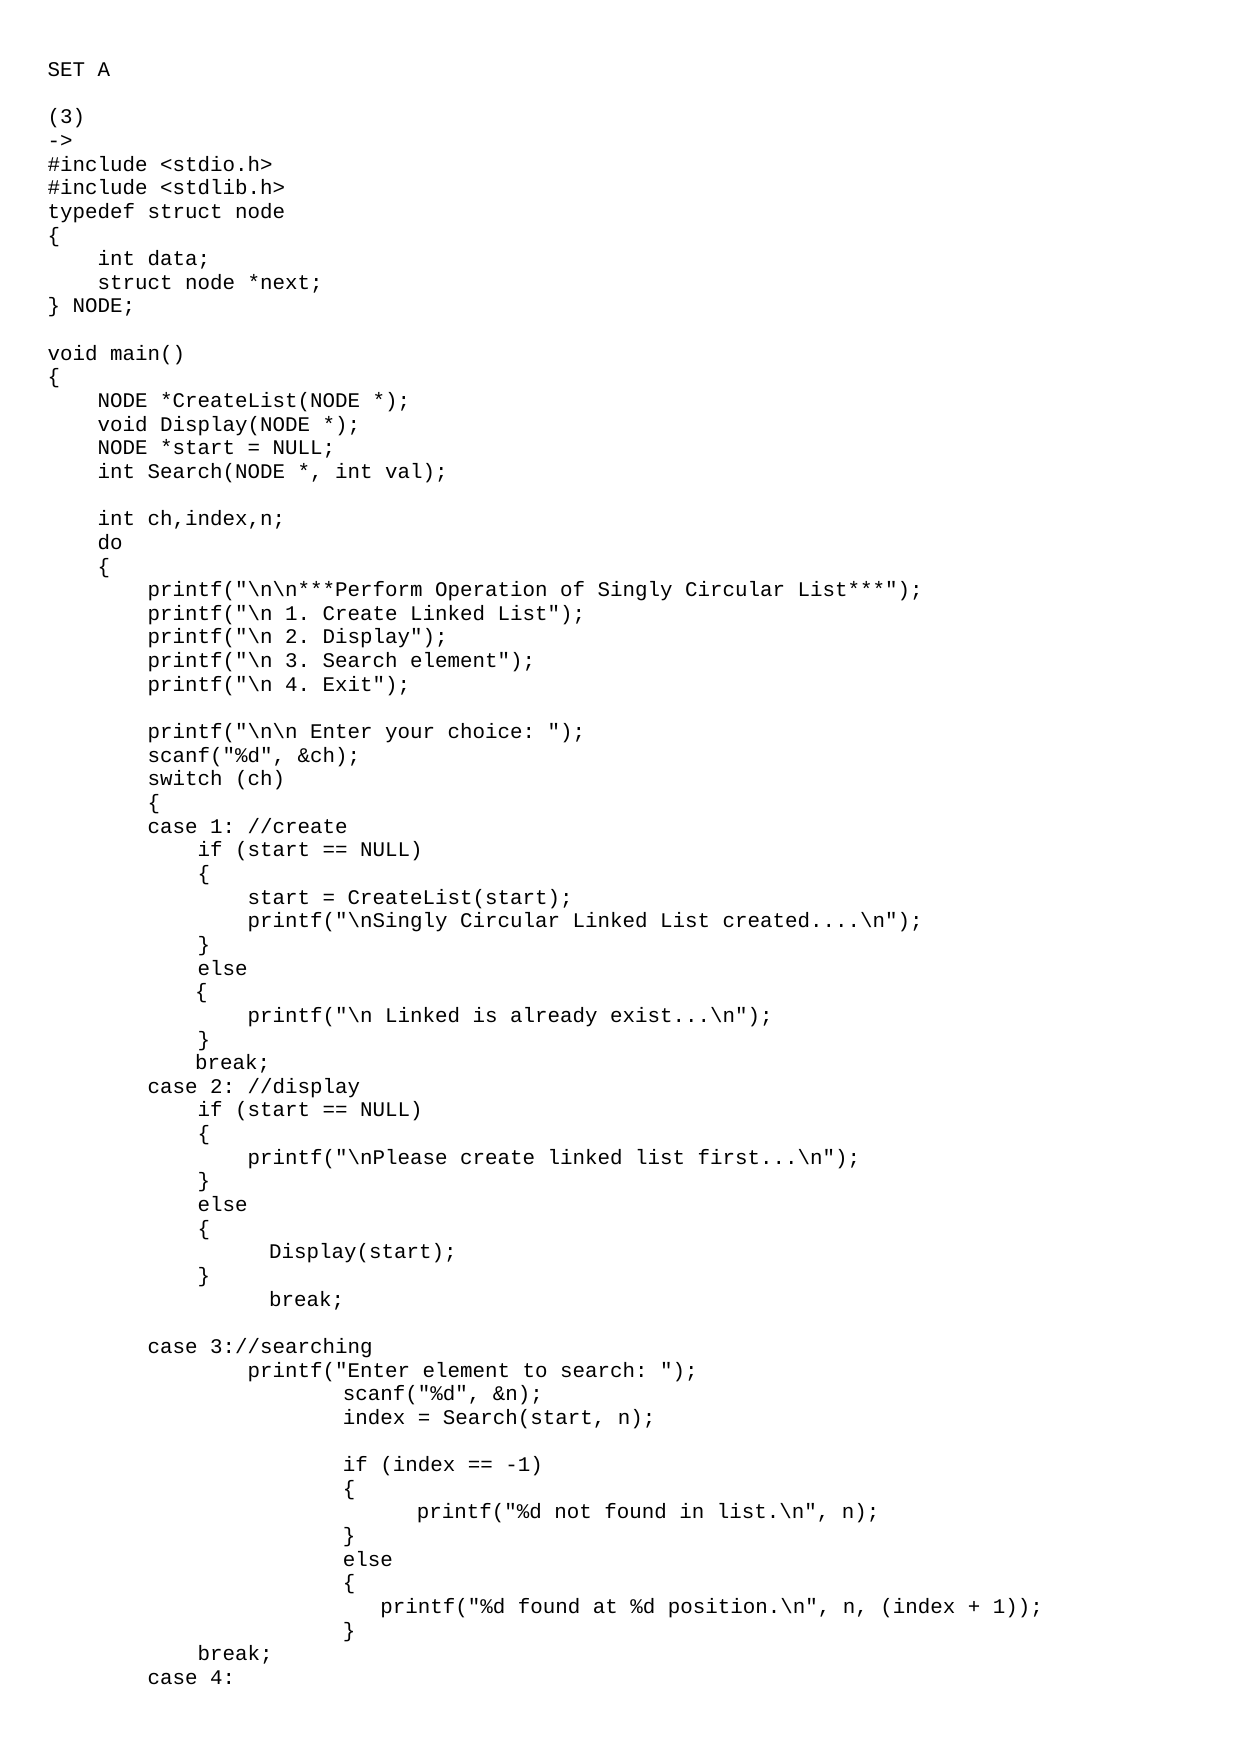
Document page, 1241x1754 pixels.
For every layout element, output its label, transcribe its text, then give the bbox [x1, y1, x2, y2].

text { [47, 1123, 1193, 1147]
text case 4: [47, 1667, 1193, 1691]
text start = CreateList(start); [47, 887, 1193, 910]
text Display(start); [47, 1241, 1193, 1265]
text } [47, 1525, 1193, 1549]
text if (start == NULL) [47, 839, 1193, 863]
text case 3://searching [47, 1336, 1193, 1359]
text printf("%d not found in list.\n", n); [47, 1501, 1193, 1525]
text NODE *start = NULL; [47, 437, 1193, 461]
text #include <stdio.h> [47, 154, 1193, 177]
text scanf("%d", &ch); [47, 745, 1193, 768]
text } [47, 1620, 1193, 1643]
text printf("\n 1. Create Linked List"); [47, 603, 1193, 627]
text printf("\n\n***Perform Operation of Singly Circular List***"); [47, 579, 1193, 603]
text { [47, 366, 1193, 390]
text else [47, 1549, 1193, 1572]
text scanf("%d", &n); [47, 1383, 1193, 1407]
text if (start == NULL) [47, 1099, 1193, 1123]
text { [47, 1572, 1193, 1596]
text printf("Enter element to search: "); [47, 1359, 1193, 1383]
text else [47, 1194, 1193, 1218]
text } [47, 1170, 1193, 1194]
text { [47, 863, 1193, 887]
text (3) [47, 106, 1193, 130]
text } [47, 1028, 1193, 1052]
text case 2: //display [47, 1076, 1193, 1099]
text printf("\n 4. Exit"); [47, 674, 1193, 697]
text void Display(NODE *); [47, 414, 1193, 437]
text -> [47, 130, 1193, 154]
text NODE *CreateList(NODE *); [47, 390, 1193, 414]
text index = Search(start, n); [47, 1407, 1193, 1431]
text { [47, 1478, 1193, 1501]
text do [47, 532, 1193, 556]
text } [47, 934, 1193, 958]
text printf("\nSingly Circular Linked List created....\n"); [47, 910, 1193, 934]
text { [47, 792, 1193, 816]
text { [47, 556, 1193, 579]
text printf("\n\n Enter your choice: "); [47, 721, 1193, 745]
text printf("\n Linked is already exist...\n"); [47, 1005, 1193, 1028]
text printf("\n 3. Search element"); [47, 650, 1193, 674]
text { [47, 981, 1193, 1005]
text break; [47, 1052, 1193, 1076]
text printf("\nPlease create linked list first...\n"); [47, 1147, 1193, 1170]
text break; [47, 1289, 1193, 1312]
text int ch,index,n; [47, 508, 1193, 532]
text { [47, 1218, 1193, 1241]
text void main() [47, 343, 1193, 366]
text } [47, 1265, 1193, 1289]
text int data; [47, 248, 1193, 272]
text case 1: //create [47, 816, 1193, 839]
text printf("%d found at %d position.\n", n, (index + 1)); [47, 1596, 1193, 1620]
text else [47, 958, 1193, 981]
text struct node *next; [47, 272, 1193, 296]
text #include <stdlib.h> [47, 177, 1193, 201]
text SET A [47, 59, 1193, 83]
text { [47, 224, 1193, 248]
text switch (ch) [47, 768, 1193, 792]
text int Search(NODE *, int val); [47, 461, 1193, 485]
text } NODE; [47, 296, 1193, 319]
text typedef struct node [47, 201, 1193, 224]
text printf("\n 2. Display"); [47, 627, 1193, 650]
text break; [47, 1643, 1193, 1667]
text if (index == -1) [47, 1454, 1193, 1478]
